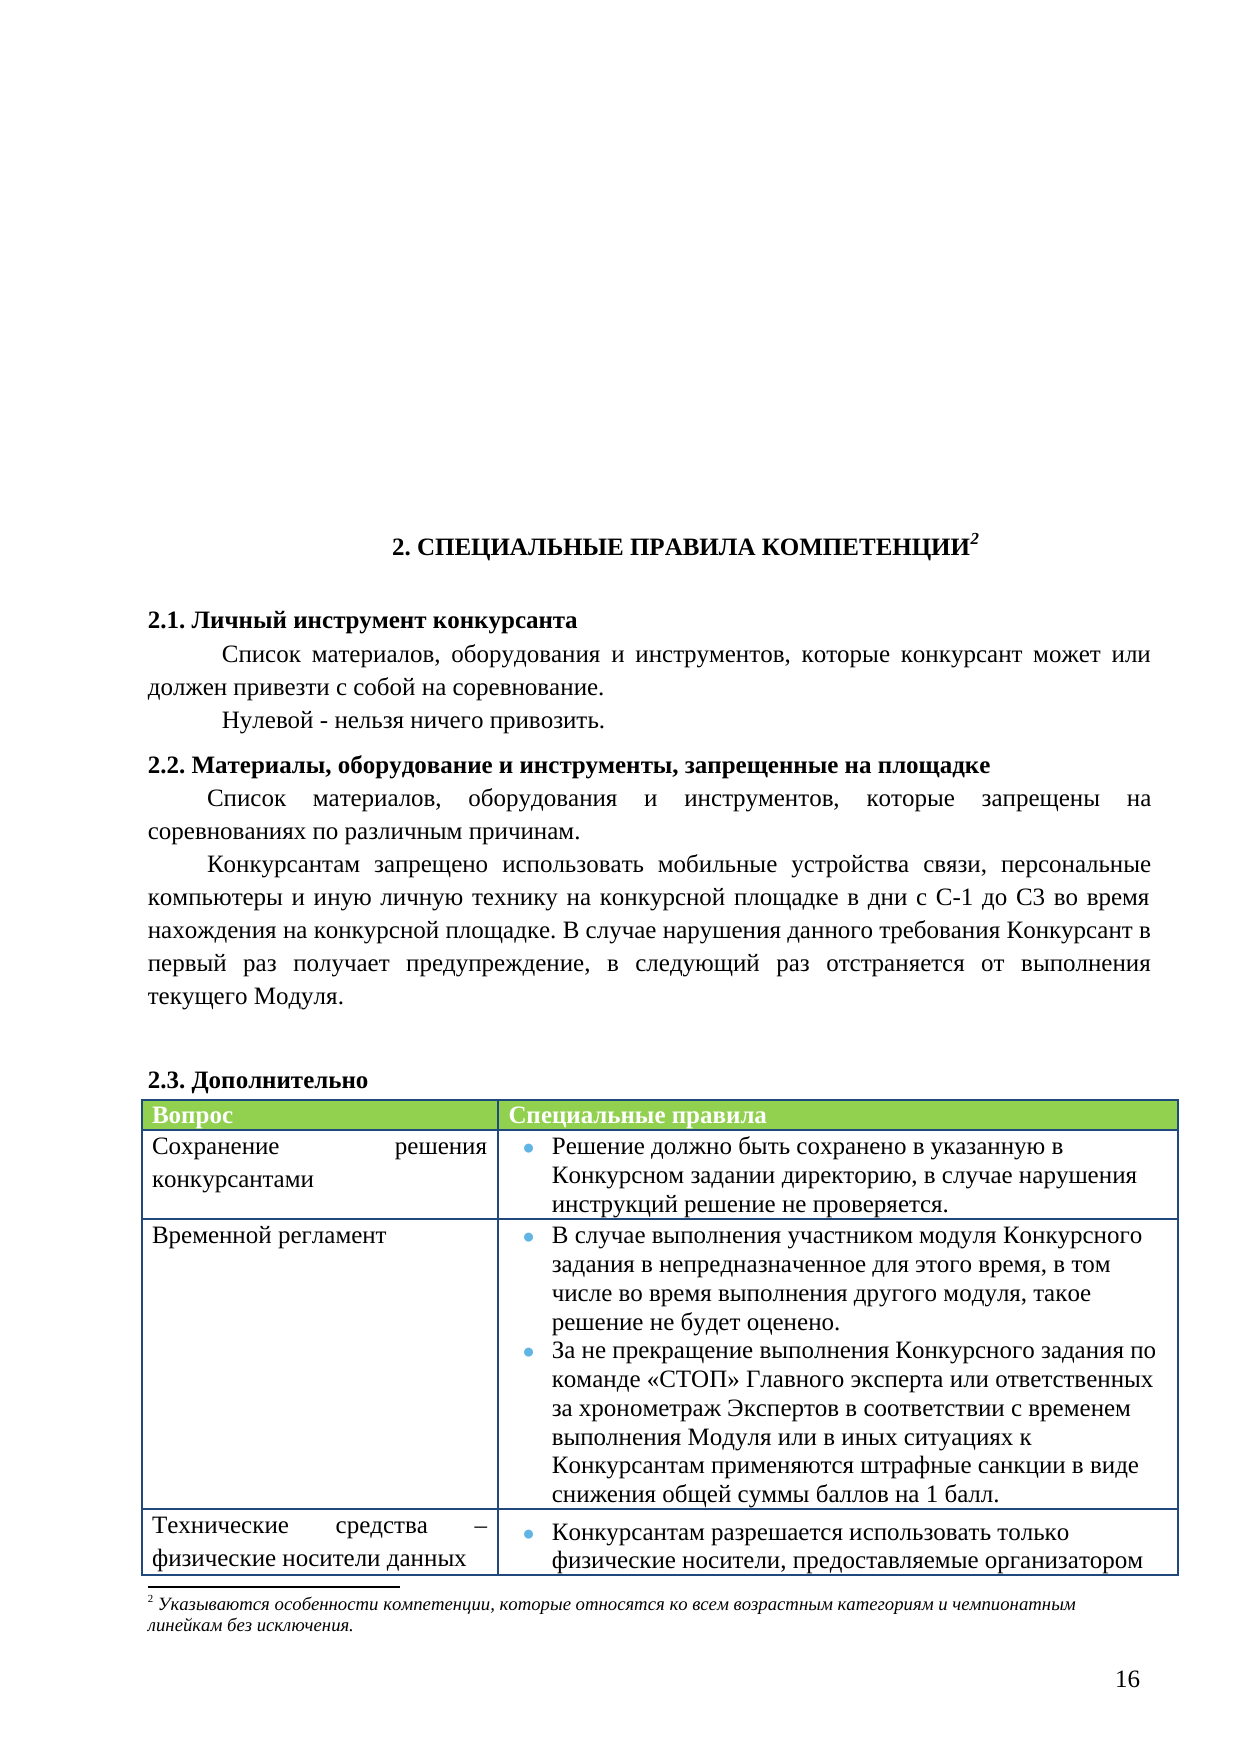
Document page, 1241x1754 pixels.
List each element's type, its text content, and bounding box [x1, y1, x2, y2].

subtitle 2.3. Дополнительно [148, 1065, 1152, 1094]
table_cell Технические средства – физические носители данных [143, 1510, 497, 1574]
text Нулевой - нельзя ничего привозить. [148, 705, 1152, 733]
text Указываются особенности компетенции, которые относятся ко всем возрастным категориям и чемпионатным линейкам без исключения. [148, 1593, 1152, 1636]
table_cell Конкурсантам разрешается использовать только физические носители, предоставляемые организатором [499, 1510, 1177, 1574]
table_cell Сохранение решения конкурсантами [143, 1131, 497, 1218]
table_cell В случае выполнения участником модуля Конкурсного задания в непредназначенное для этого время, в том числе во время выполнения другого модуля, такое решение не будет оценено. За не прекращение выполнения Конкурсного задания по команде «СТОП» Главного эксперта или ответственных за хронометраж Экспертов в соответствии с временем выполнения Модуля или в иных ситуациях к Конкурсантам применяются штрафные санкции в виде снижения общей суммы баллов на 1 балл. [499, 1220, 1177, 1508]
text Список материалов, оборудования и инструментов, которые запрещены на соревнованиях по различным причинам. [148, 783, 1152, 845]
table_header Специальные правила [499, 1101, 1177, 1129]
text Конкурсантам запрещено использовать мобильные устройства связи, персональные компьютеры и иную личную технику на конкурсной площадке в дни с С-1 до С3 во время нахождения на конкурсной площадке. В случае нарушения данного требования Конкурсант в первый раз получает предупреждение, в следующий раз отстраняется от выполнения текущего Модуля. [148, 849, 1152, 1010]
subtitle 2.2. Материалы, оборудование и инструменты, запрещенные на площадке [148, 750, 1152, 779]
table_header Вопрос [143, 1101, 497, 1129]
subtitle 2. СПЕЦИАЛЬНЫЕ ПРАВИЛА КОМПЕТЕНЦИИ [148, 528, 1152, 562]
subtitle 2.1. Личный инструмент конкурсанта [148, 606, 1152, 634]
table_cell Временной регламент [143, 1220, 497, 1508]
table_cell Решение должно быть сохранено в указанную в Конкурсном задании директорию, в случае нарушения инструкций решение не проверяется. [499, 1131, 1177, 1218]
text Список материалов, оборудования и инструментов, которые конкурсант может или должен привезти с собой на соревнование. [148, 639, 1152, 700]
